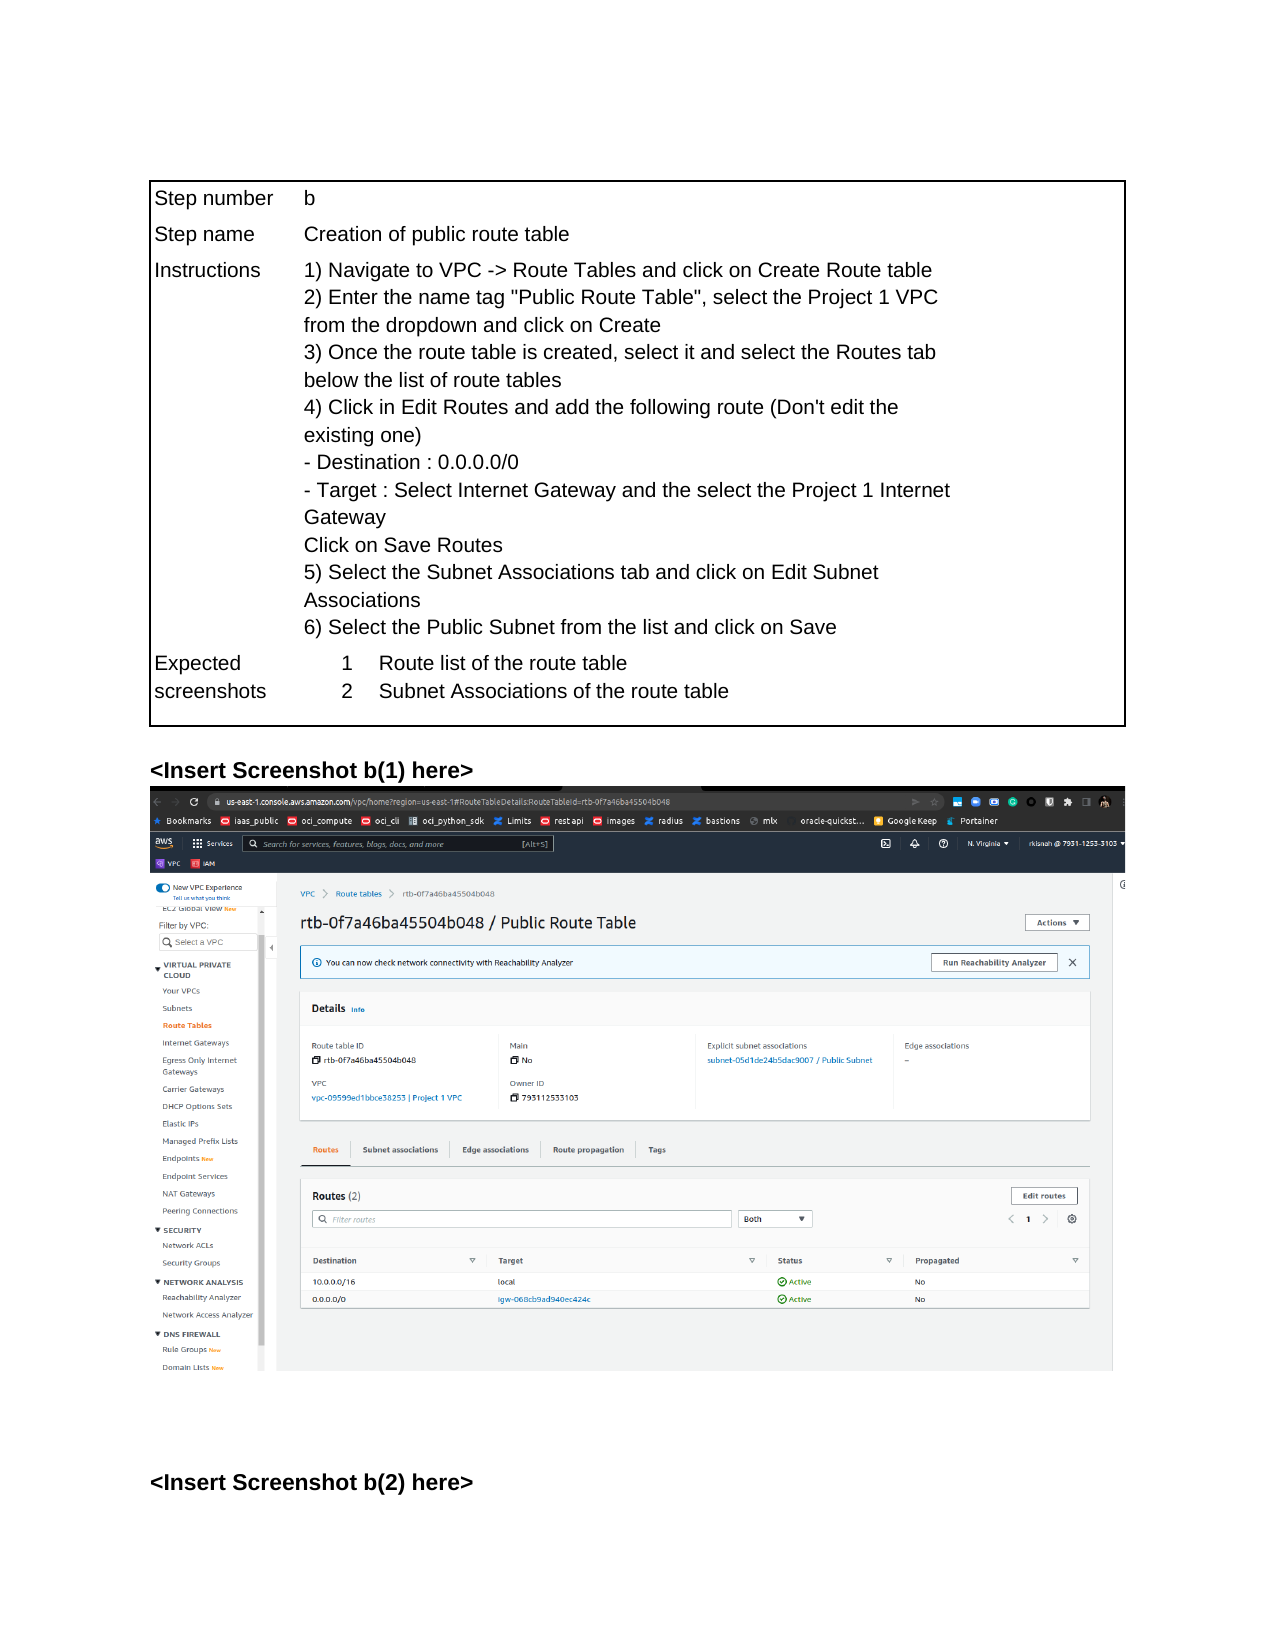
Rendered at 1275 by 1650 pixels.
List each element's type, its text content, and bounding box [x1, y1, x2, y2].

text <Insert Screenshot b(1) here> [150, 757, 1125, 783]
table_header Step number [151, 182, 299, 218]
text <Insert Screenshot b(2) here> [150, 1468, 1125, 1495]
table_cell Creation of public route table [300, 218, 976, 253]
picture [150, 786, 1125, 1371]
table_header b [300, 182, 976, 218]
table_cell [976, 254, 1124, 647]
table_cell Step name [151, 218, 299, 253]
table_cell Expected screenshots [151, 647, 299, 725]
table_cell [976, 647, 1124, 725]
table_cell [976, 218, 1124, 253]
table_cell Route list of the route table Subnet Associations of the route table [300, 647, 976, 725]
table_cell Instructions [151, 254, 299, 647]
table_cell 1) Navigate to VPC -> Route Tables and click on Create Route table 2) Enter the name tag "Public Route Table", select the Project 1 VPC from the dropdown and click on Create 3) Once the route table is created, select it and select the Routes tab below the list of route tables 4) Click in Edit Routes and add the following route (Don't edit the existing one) - Destination : 0.0.0.0/0 - Target : Select Internet Gateway and the select the Project 1 Internet Gateway Click on Save Routes 5) Select the Subnet Associations tab and click on Edit Subnet Associations 6) Select the Public Subnet from the list and click on Save [300, 254, 976, 647]
table_header [976, 182, 1124, 218]
